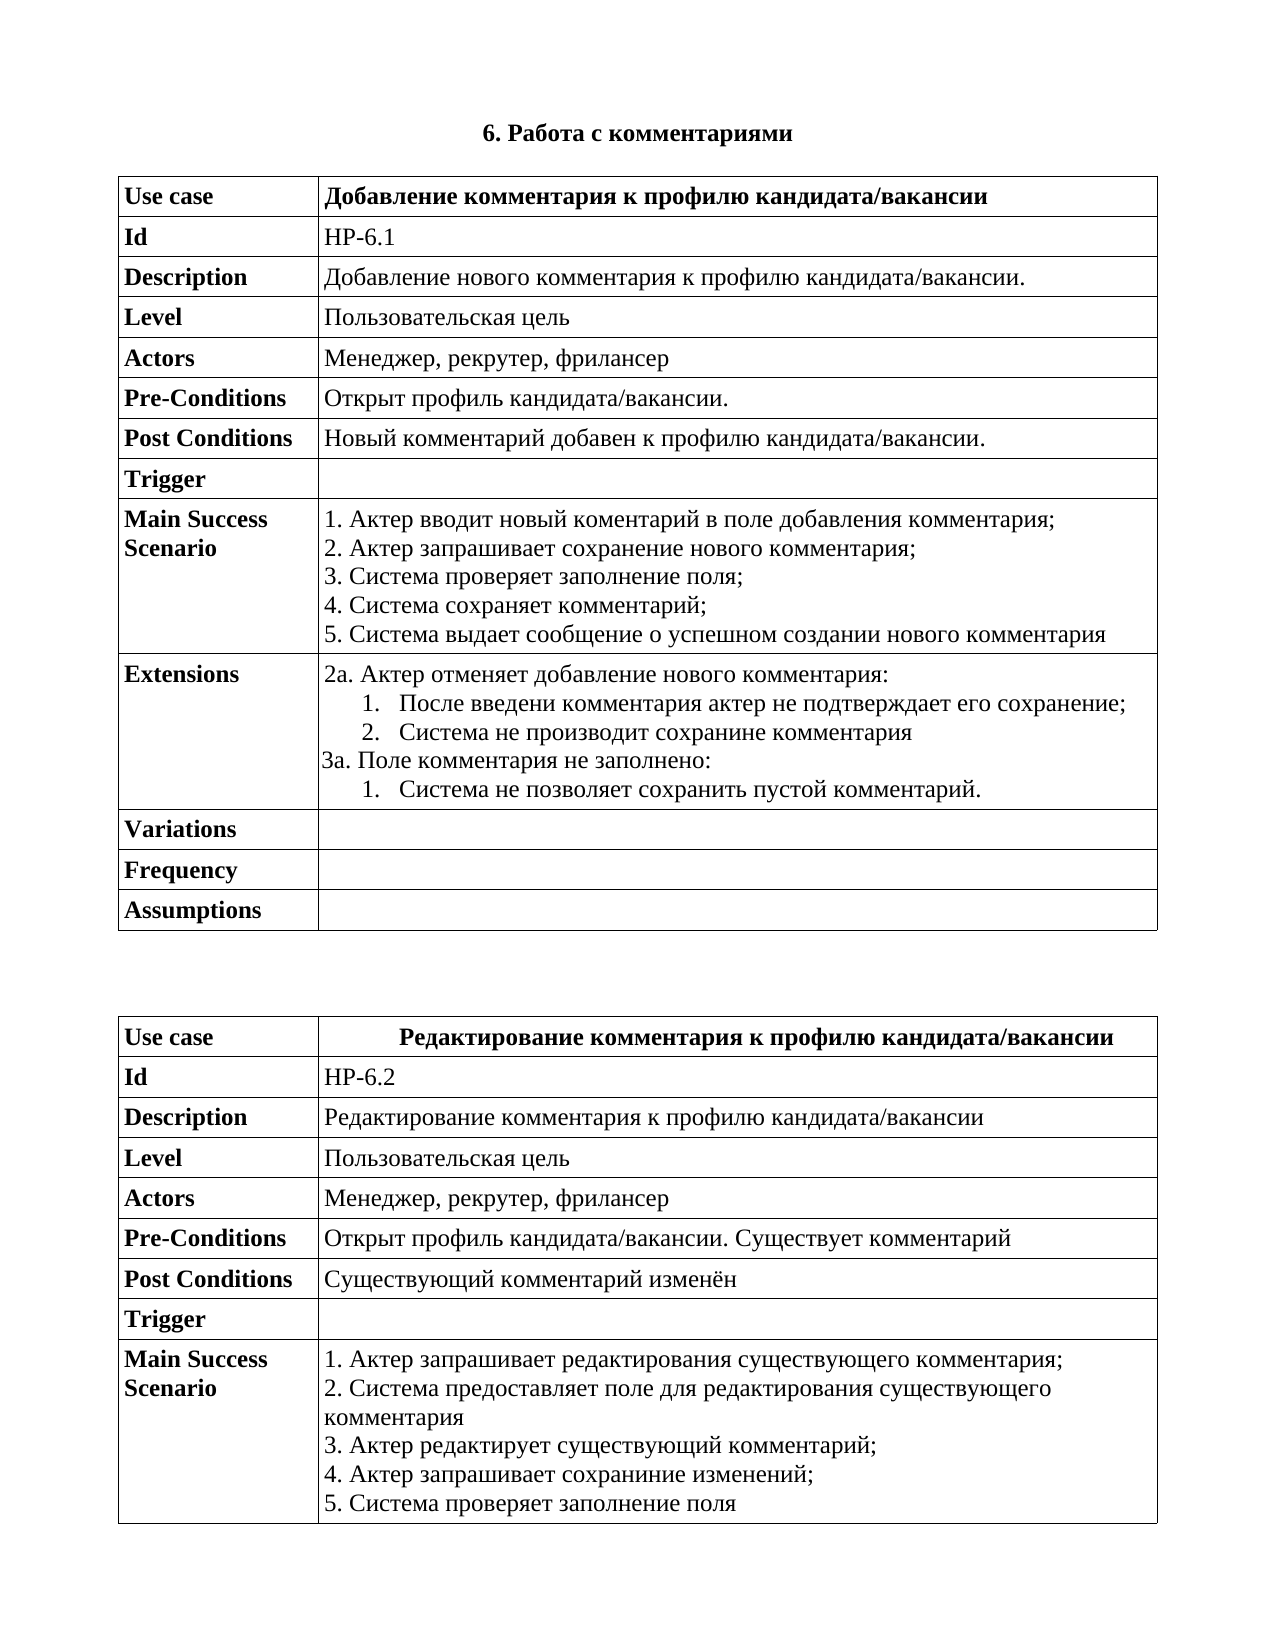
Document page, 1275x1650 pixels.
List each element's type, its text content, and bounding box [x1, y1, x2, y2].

table_cell Description [119, 257, 318, 296]
table_cell Существующий комментарий изменён [319, 1259, 1157, 1298]
table_cell Main Success Scenario [119, 1340, 318, 1523]
table_cell Main Success Scenario [119, 499, 318, 653]
table_cell [319, 810, 1157, 849]
table_cell Пользовательская цель [319, 1138, 1157, 1177]
table_cell НР-6.1 [319, 217, 1157, 256]
table_cell Новый комментарий добавен к профилю кандидата/вакансии. [319, 419, 1157, 458]
table_cell Variations [119, 810, 318, 849]
table_cell [319, 459, 1157, 498]
table_cell Assumptions [119, 890, 318, 930]
table_cell Pre-Conditions [119, 1219, 318, 1258]
table_cell [319, 1299, 1157, 1339]
table_cell Id [119, 217, 318, 256]
table_cell Actors [119, 338, 318, 377]
table_cell Trigger [119, 1299, 318, 1339]
table_cell Level [119, 1138, 318, 1177]
table_cell Открыт профиль кандидата/вакансии. [319, 378, 1157, 418]
table_cell Менеджер, рекрутер, фрилансер [319, 1178, 1157, 1218]
table_cell Description [119, 1098, 318, 1137]
table_cell Открыт профиль кандидата/вакансии. Существует комментарий [319, 1219, 1157, 1258]
table_cell Level [119, 297, 318, 337]
table_cell НР-6.2 [319, 1057, 1157, 1097]
table_header Редактирование комментария к профилю кандидата/вакансии [319, 1017, 1157, 1056]
table_cell Pre-Conditions [119, 378, 318, 418]
table_cell 1. Актер вводит новый коментарий в поле добавления комментария; 2. Актер запрашивает сохранение нового комментария; 3. Система проверяет заполнение поля; 4. Система сохраняет комментарий; 5. Система выдает сообщение о успешном создании нового комментария [319, 499, 1157, 653]
table_cell Trigger [119, 459, 318, 498]
table_cell [319, 890, 1157, 930]
table_cell Редактирование комментария к профилю кандидата/вакансии [319, 1098, 1157, 1137]
table_cell Actors [119, 1178, 318, 1218]
table_cell Extensions [119, 654, 318, 809]
table_cell Frequency [119, 850, 318, 889]
table_header Добавление комментария к профилю кандидата/вакансии [319, 177, 1157, 216]
table_cell Менеджер, рекрутер, фрилансер [319, 338, 1157, 377]
table_cell Добавление нового комментария к профилю кандидата/вакансии. [319, 257, 1157, 296]
table_cell Id [119, 1057, 318, 1097]
table_cell [319, 850, 1157, 889]
table_cell 1. Актер запрашивает редактирования существующего комментария; 2. Система предоставляет поле для редактирования существующего комментария 3. Актер редактирует существующий комментарий; 4. Актер запрашивает сохраниние изменений; 5. Система проверяет заполнение поля [319, 1340, 1157, 1523]
table_cell 2а. Актер отменяет добавление нового комментария: После введени комментария актер не подтверждает его сохранение; Система не производит сохранине комментария 3а. Поле комментария не заполнено: Система не позволяет сохранить пустой комментарий. [319, 654, 1157, 809]
table_cell Post Conditions [119, 1259, 318, 1298]
table_header Use case [119, 1017, 318, 1056]
table_cell Пользовательская цель [319, 297, 1157, 337]
table_header Use case [119, 177, 318, 216]
table_cell Post Conditions [119, 419, 318, 458]
text 6. Работа с комментариями [118, 118, 1157, 147]
